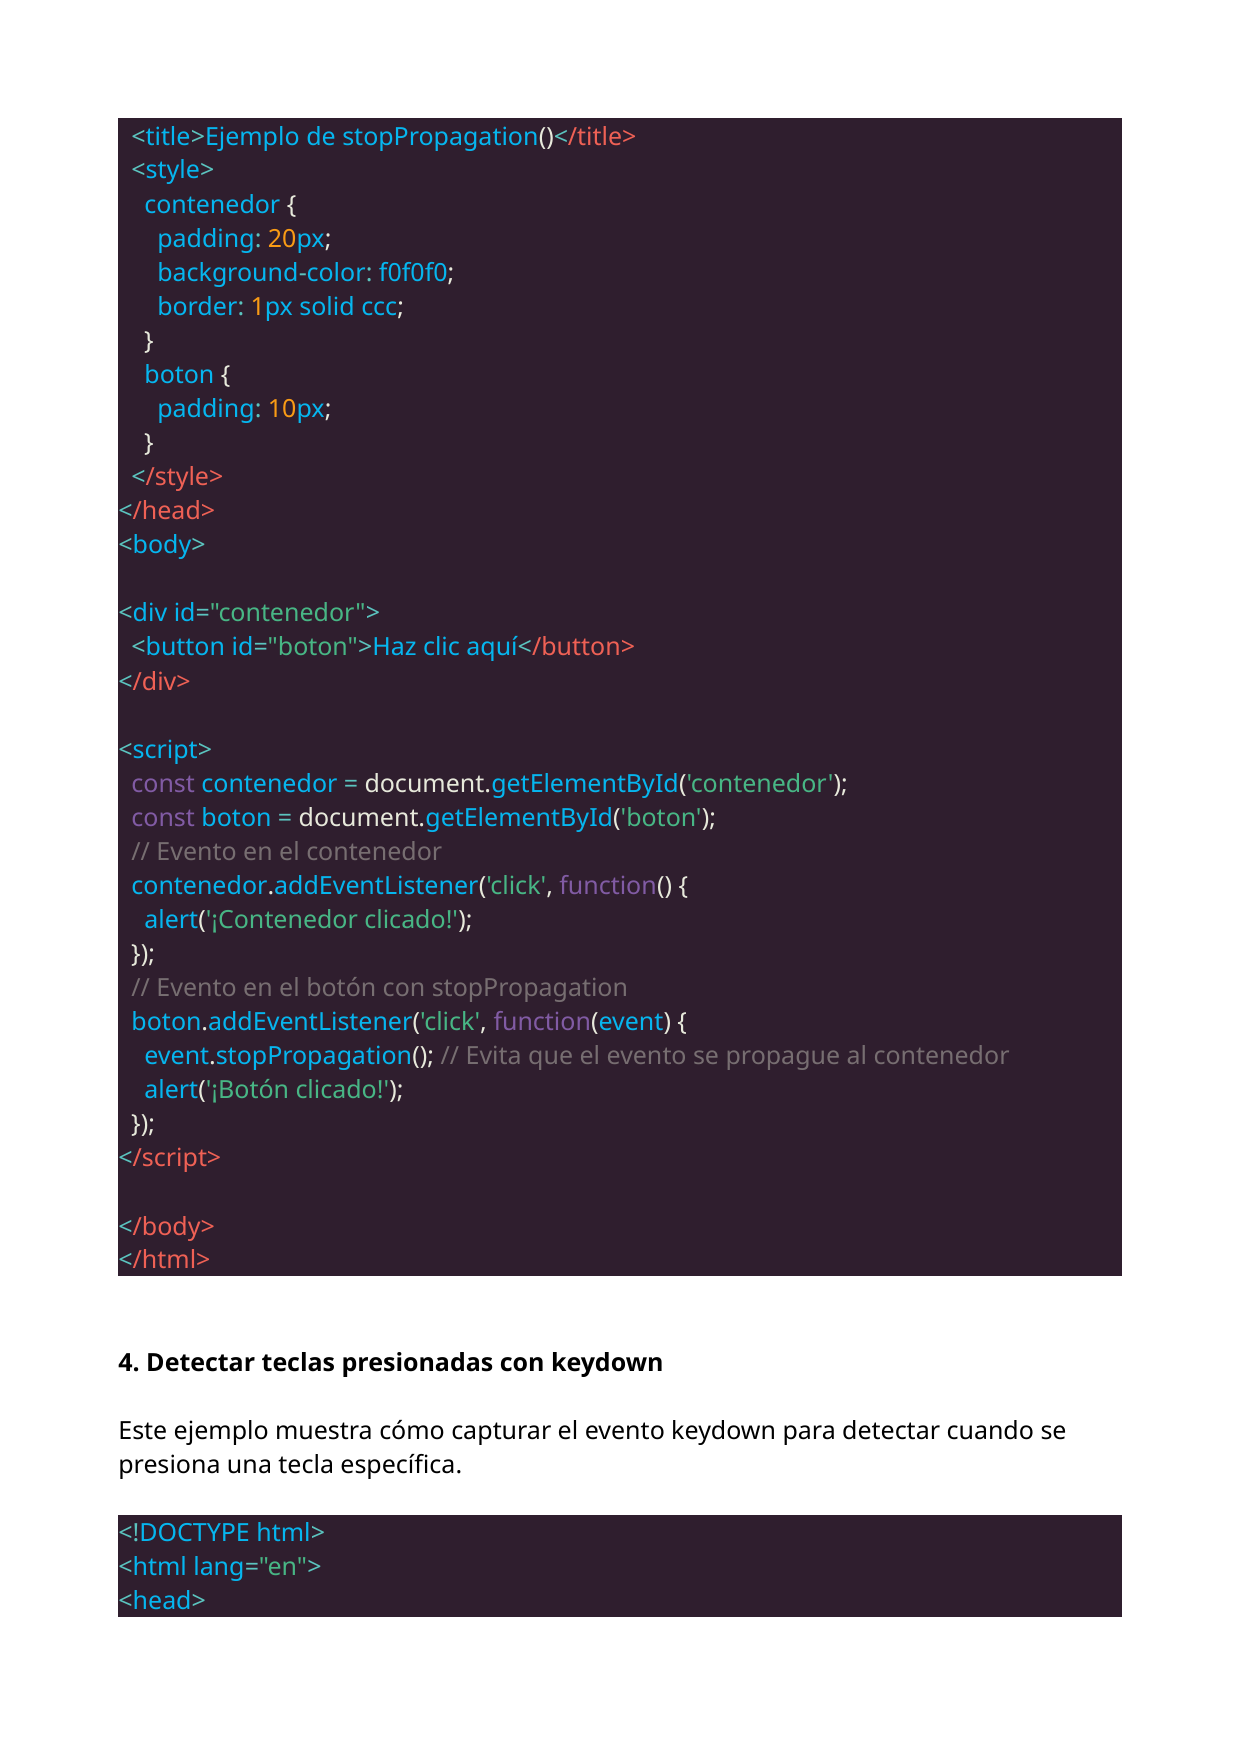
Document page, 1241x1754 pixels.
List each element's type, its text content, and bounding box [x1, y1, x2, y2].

text const boton = document.getElementById('boton'); [118, 799, 1122, 833]
text <html lang="en"> [118, 1549, 1122, 1583]
text </head> [118, 493, 1122, 527]
text padding: 20px; [118, 220, 1122, 254]
text event.stopPropagation(); // Evita que el evento se propague al contenedor [118, 1038, 1122, 1072]
text alert('¡Botón clicado!'); [118, 1072, 1122, 1106]
text contenedor { [118, 186, 1122, 220]
text } [118, 322, 1122, 357]
text // Evento en el contenedor [118, 833, 1122, 867]
text // Evento en el botón con stopPropagation [118, 970, 1122, 1004]
text boton.addEventListener('click', function(event) { [118, 1004, 1122, 1038]
text </script> [118, 1140, 1122, 1174]
text <!DOCTYPE html> [118, 1515, 1122, 1549]
text padding: 10px; [118, 391, 1122, 425]
text }); [118, 936, 1122, 970]
text <title>Ejemplo de stopPropagation()</title> [118, 118, 1122, 152]
text </body> [118, 1208, 1122, 1242]
text <script> [118, 731, 1122, 765]
text <button id="boton">Haz clic aquí</button> [118, 629, 1122, 663]
text boton { [118, 357, 1122, 391]
text </style> [118, 459, 1122, 493]
text contenedor.addEventListener('click', function() { [118, 867, 1122, 902]
text Este ejemplo muestra cómo capturar el evento keydown para detectar cuando se presiona una tecla específica. [118, 1412, 1122, 1481]
text <style> [118, 152, 1122, 186]
text border: 1px solid ccc; [118, 288, 1122, 322]
text background-color: f0f0f0; [118, 254, 1122, 288]
text const contenedor = document.getElementById('contenedor'); [118, 765, 1122, 799]
text </html> [118, 1242, 1122, 1276]
text <div id="contenedor"> [118, 595, 1122, 629]
text <body> [118, 527, 1122, 561]
text </div> [118, 663, 1122, 697]
text <head> [118, 1583, 1122, 1617]
text }); [118, 1106, 1122, 1140]
text alert('¡Contenedor clicado!'); [118, 902, 1122, 936]
text } [118, 425, 1122, 459]
text 4. Detectar teclas presionadas con keydown [118, 1344, 1122, 1378]
